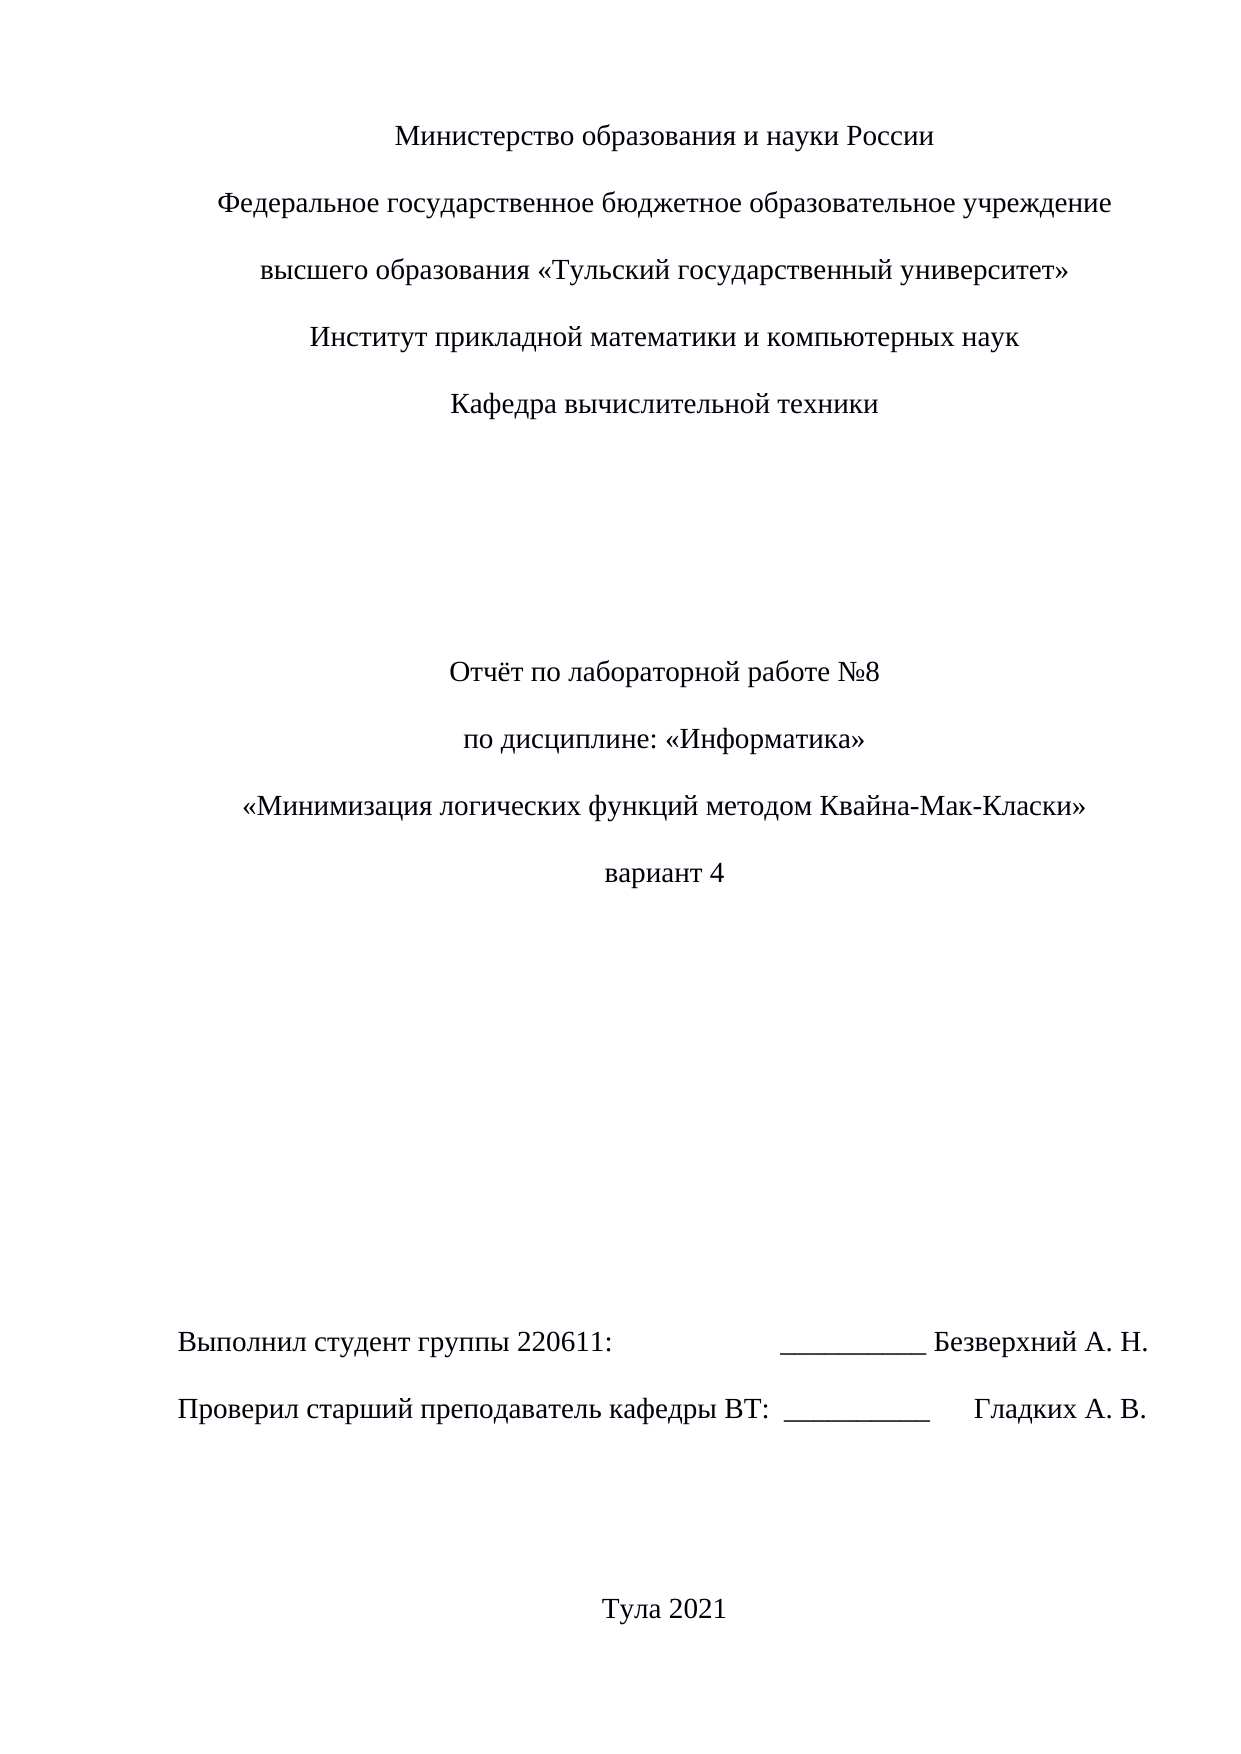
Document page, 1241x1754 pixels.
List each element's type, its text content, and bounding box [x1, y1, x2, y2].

text «Минимизация логических функций методом Квайна-Мак-Класки» [177, 788, 1152, 821]
text Институт прикладной математики и компьютерных наук [177, 319, 1152, 353]
text вариант 4 [177, 855, 1152, 888]
text высшего образования «Тульский государственный университет» [177, 252, 1152, 286]
text Министерство образования и науки России [177, 118, 1152, 152]
text Тула 2021 [177, 1592, 1152, 1625]
text Федеральное государственное бюджетное образовательное учреждение [177, 185, 1152, 219]
text Отчёт по лабораторной работе №8 [177, 654, 1152, 687]
text Выполнил студент группы 220611: __________ Безверхний А. Н. [177, 1324, 1152, 1357]
text Кафедра вычислительной техники [177, 386, 1152, 419]
text по дисциплине: «Информатика» [177, 721, 1152, 754]
text Проверил старший преподаватель кафедры ВТ: __________ Гладких А. В. [177, 1391, 1152, 1424]
